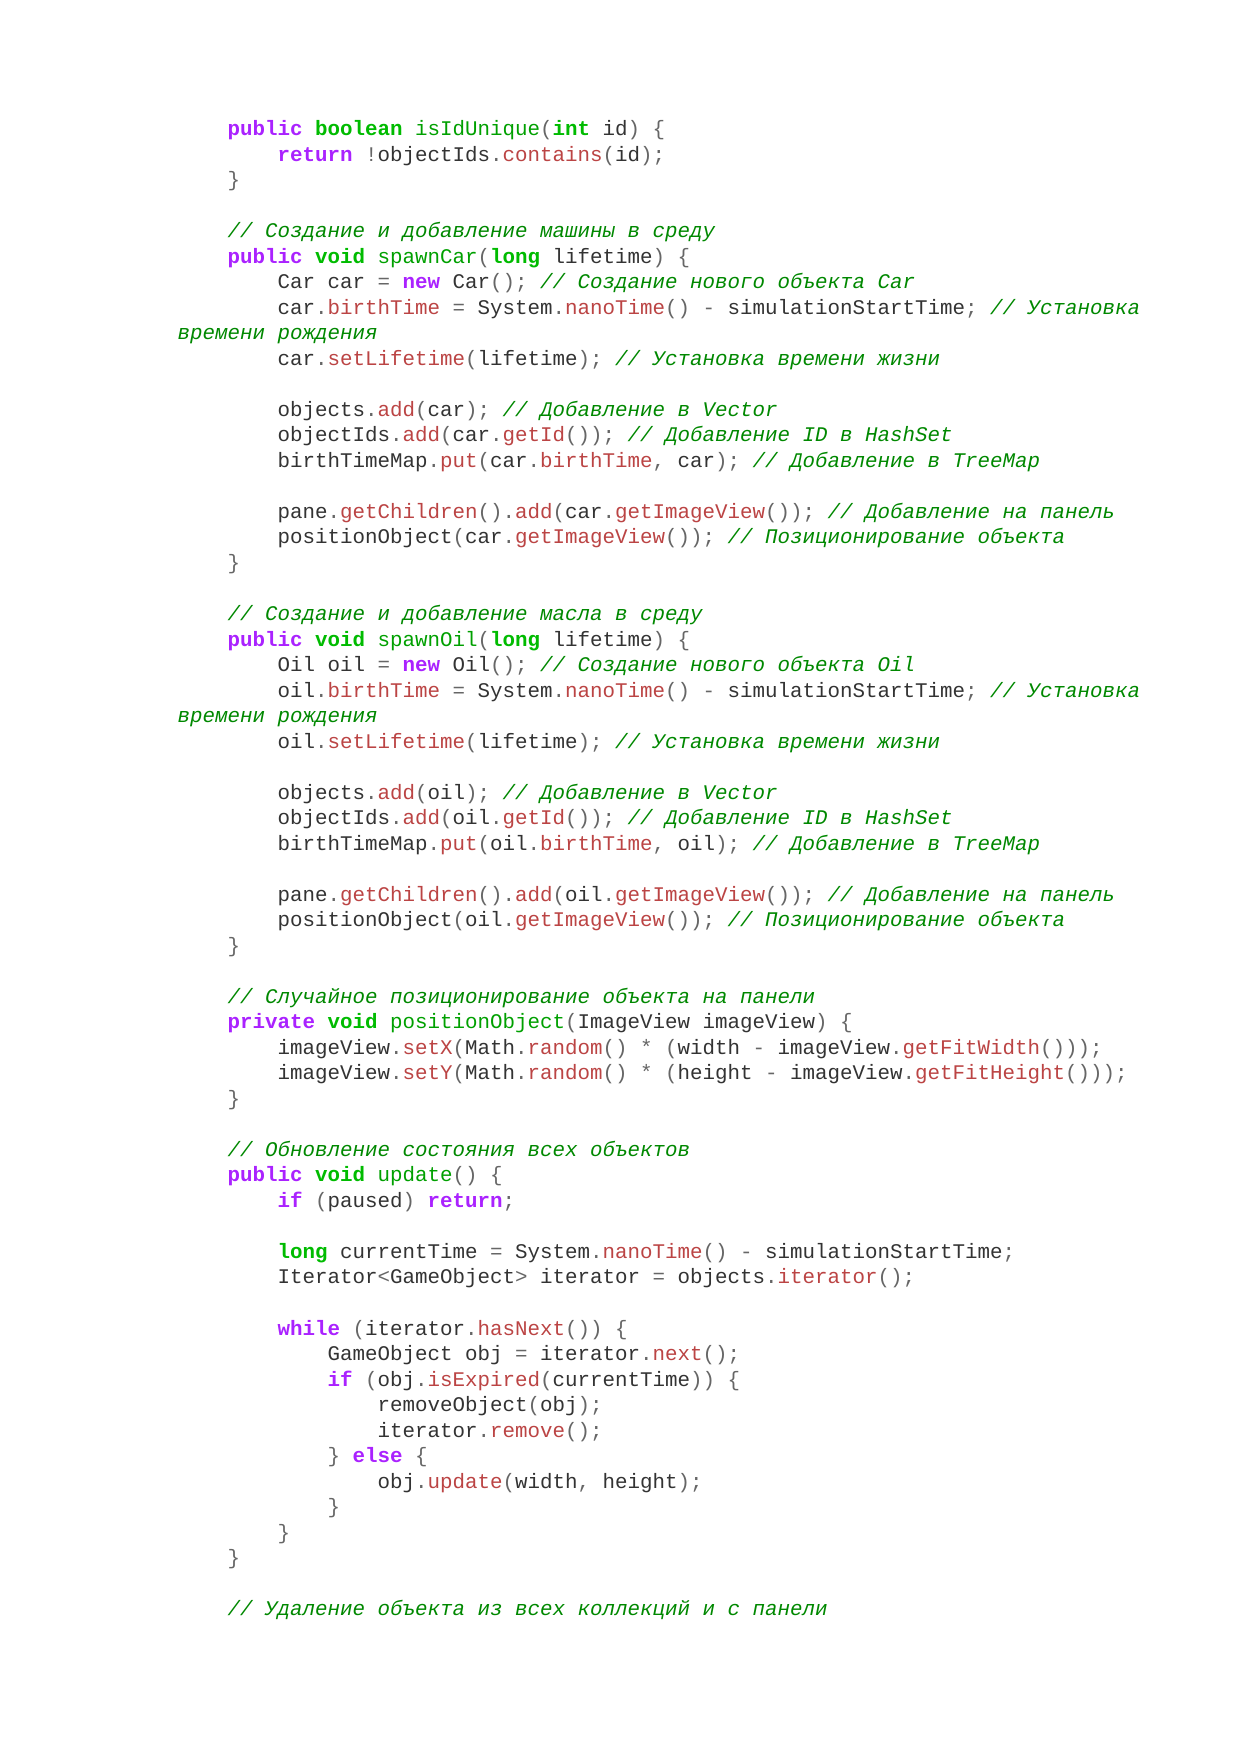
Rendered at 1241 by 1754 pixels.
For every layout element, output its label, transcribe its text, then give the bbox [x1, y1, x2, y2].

text if (obj.isExpired(currentTime)) { [177, 1369, 1152, 1392]
text positionObject(oil.getImageView()); // Позиционирование объекта [177, 909, 1152, 933]
text public void update() { [177, 1164, 1152, 1188]
text removeObject(obj); [177, 1394, 1152, 1418]
text car.setLifetime(lifetime); // Установка времени жизни [177, 348, 1152, 371]
text objectIds.add(car.getId()); // Добавление ID в HashSet [177, 424, 1152, 448]
text } else { [177, 1445, 1152, 1469]
text oil.birthTime = System.nanoTime() - simulationStartTime; // Установка времени рождения [177, 679, 1152, 729]
text } [177, 1496, 1152, 1520]
text public boolean isIdUnique(int id) { [177, 118, 1152, 142]
text // Обновление состояния всех объектов [177, 1139, 1152, 1163]
text GameObject obj = iterator.next(); [177, 1343, 1152, 1367]
text objects.add(car); // Добавление в Vector [177, 399, 1152, 422]
text pane.getChildren().add(oil.getImageView()); // Добавление на панель [177, 884, 1152, 907]
text while (iterator.hasNext()) { [177, 1318, 1152, 1341]
text public void spawnCar(long lifetime) { [177, 246, 1152, 269]
text } [177, 1547, 1152, 1571]
text } [177, 552, 1152, 576]
text Oil oil = new Oil(); // Создание нового объекта Oil [177, 654, 1152, 678]
text } [177, 935, 1152, 958]
text } [177, 169, 1152, 193]
text public void spawnOil(long lifetime) { [177, 628, 1152, 652]
text car.birthTime = System.nanoTime() - simulationStartTime; // Установка времени рождения [177, 297, 1152, 346]
text Iterator<GameObject> iterator = objects.iterator(); [177, 1267, 1152, 1290]
text positionObject(car.getImageView()); // Позиционирование объекта [177, 526, 1152, 550]
text oil.setLifetime(lifetime); // Установка времени жизни [177, 731, 1152, 754]
text objectIds.add(oil.getId()); // Добавление ID в HashSet [177, 807, 1152, 831]
text if (paused) return; [177, 1190, 1152, 1214]
text // Удаление объекта из всех коллекций и с панели [177, 1598, 1152, 1622]
text return !objectIds.contains(id); [177, 144, 1152, 167]
text imageView.setY(Math.random() * (height - imageView.getFitHeight())); [177, 1062, 1152, 1086]
text // Случайное позиционирование объекта на панели [177, 986, 1152, 1009]
text imageView.setX(Math.random() * (width - imageView.getFitWidth())); [177, 1037, 1152, 1061]
text pane.getChildren().add(car.getImageView()); // Добавление на панель [177, 501, 1152, 524]
text // Создание и добавление машины в среду [177, 220, 1152, 244]
text // Создание и добавление масла в среду [177, 603, 1152, 627]
text } [177, 1522, 1152, 1545]
text birthTimeMap.put(car.birthTime, car); // Добавление в TreeMap [177, 450, 1152, 473]
text Car car = new Car(); // Создание нового объекта Car [177, 271, 1152, 295]
text } [177, 1088, 1152, 1112]
text objects.add(oil); // Добавление в Vector [177, 782, 1152, 805]
text obj.update(width, height); [177, 1471, 1152, 1494]
text private void positionObject(ImageView imageView) { [177, 1011, 1152, 1035]
text long currentTime = System.nanoTime() - simulationStartTime; [177, 1241, 1152, 1265]
text birthTimeMap.put(oil.birthTime, oil); // Добавление в TreeMap [177, 833, 1152, 856]
text iterator.remove(); [177, 1420, 1152, 1443]
